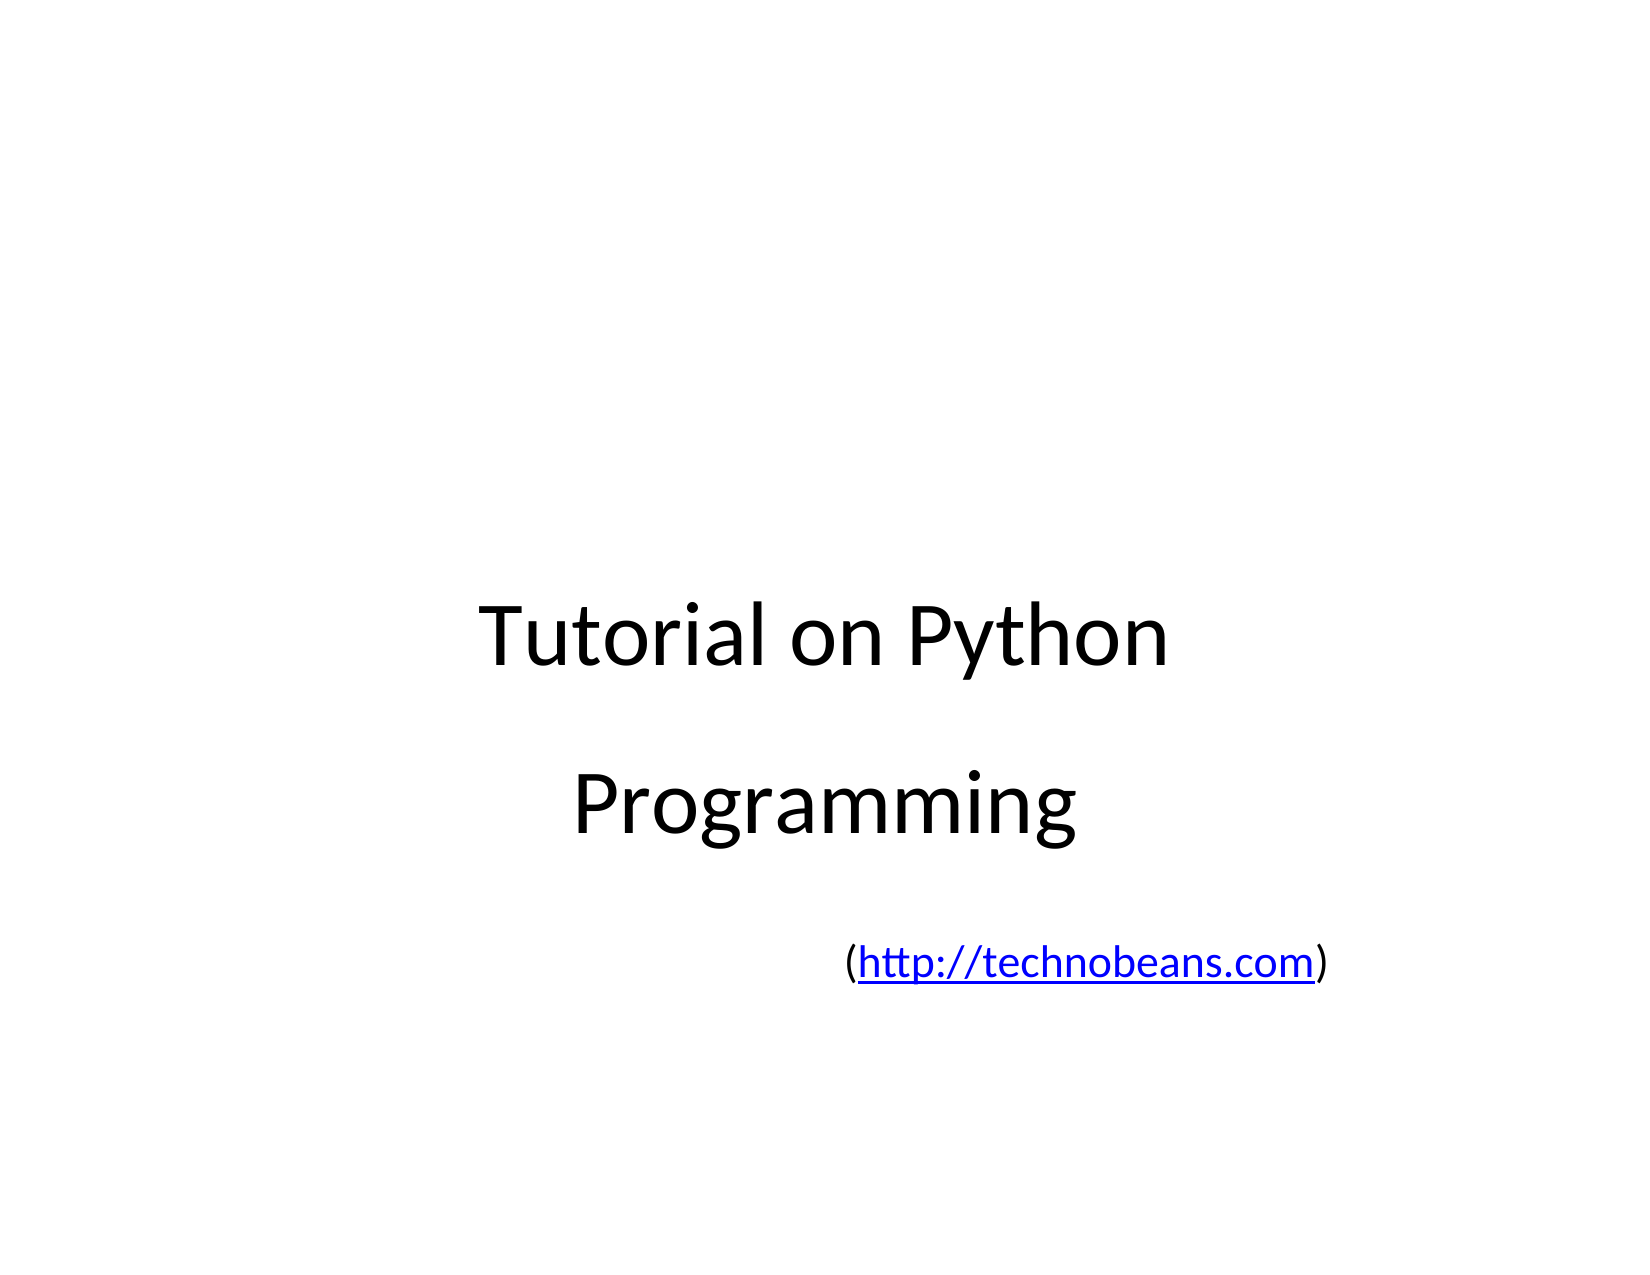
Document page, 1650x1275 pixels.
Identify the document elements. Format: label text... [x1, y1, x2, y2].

table_header Tutorial on Python Programming (http://technobeans.com) [75, 59, 1575, 1184]
